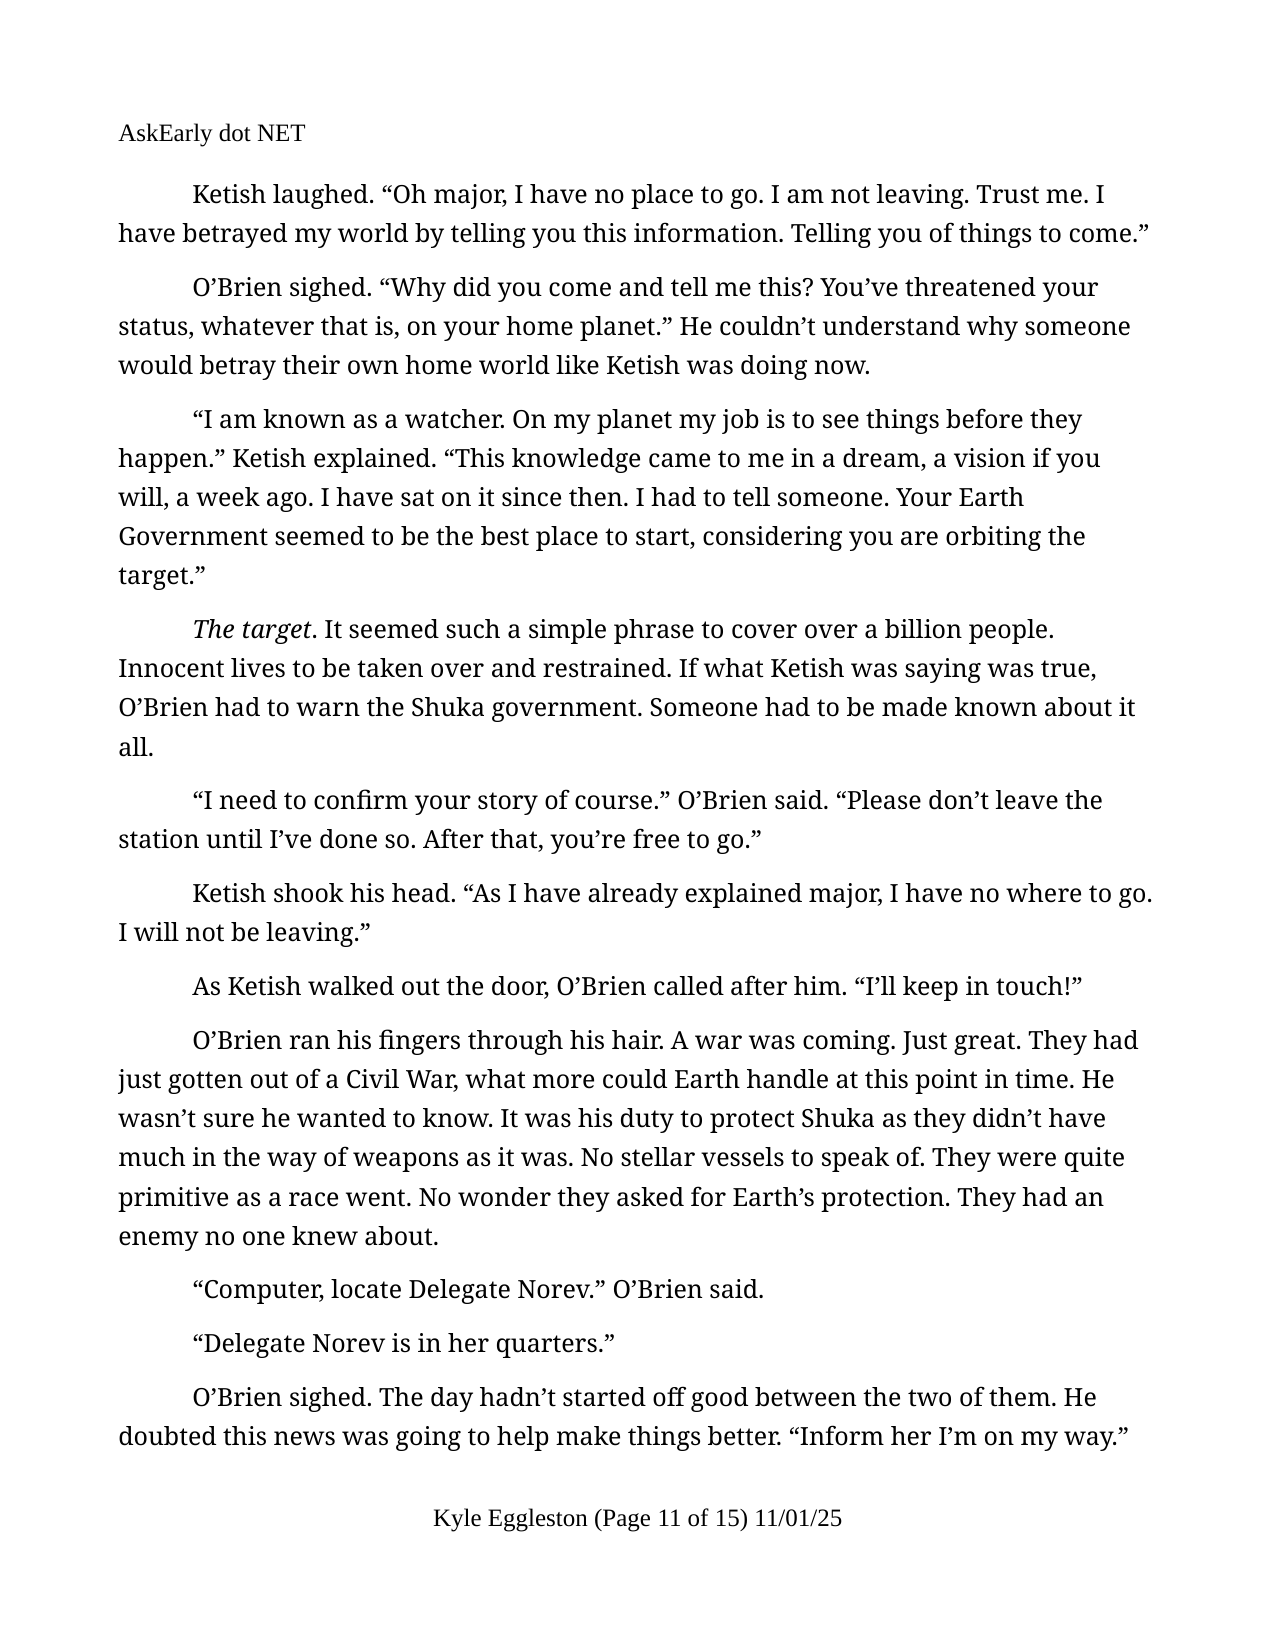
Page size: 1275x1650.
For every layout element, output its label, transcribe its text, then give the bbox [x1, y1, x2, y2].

text “I am known as a watcher. On my planet my job is to see things before they happen.” Ketish explained. “This knowledge came to me in a dream, a vision if you will, a week ago. I have sat on it since then. I had to tell someone. Your Earth Government seemed to be the best place to start, considering you are orbiting the target.” [118, 401, 1157, 592]
text Ketish shook his head. “As I have already explained major, I have no where to go. I will not be leaving.” [118, 876, 1157, 949]
text Ketish laughed. “Oh major, I have no place to go. I am not leaving. Trust me. I have betrayed my world by telling you this information. Telling you of things to come.” [118, 176, 1157, 249]
text As Ketish walked out the door, O’Brien called after him. “I’ll keep in touch!” [118, 969, 1157, 1003]
text O’Brien sighed. The day hadn’t started off good between the two of them. He doubted this news was going to help make things better. “Inform her I’m on my way.” [118, 1380, 1157, 1453]
text The target. It seemed such a simple phrase to cover over a billion people. Innocent lives to be taken over and restrained. If what Ketish was saying was true, O’Brien had to warn the Shuka government. Someone had to be made known about it all. [118, 612, 1157, 763]
text O’Brien sighed. “Why did you come and tell me this? You’ve threatened your status, whatever that is, on your home planet.” He couldn’t understand why someone would betray their own home world like Ketish was doing now. [118, 269, 1157, 382]
text “Computer, locate Delegate Norev.” O’Brien said. [118, 1272, 1157, 1306]
text O’Brien ran his fingers through his hair. A war was coming. Just great. They had just gotten out of a Civil War, what more could Earth handle at this point in time. He wasn’t sure he wanted to know. It was his duty to protect Shuka as they didn’t have much in the way of weapons as it was. No stellar vessels to speak of. They were quite primitive as a race went. No wonder they asked for Earth’s protection. They had an enemy no one knew about. [118, 1023, 1157, 1252]
text “Delegate Norev is in her quarters.” [118, 1326, 1157, 1360]
text “I need to confirm your story of course.” O’Brien said. “Please don’t leave the station until I’ve done so. After that, you’re free to go.” [118, 783, 1157, 856]
